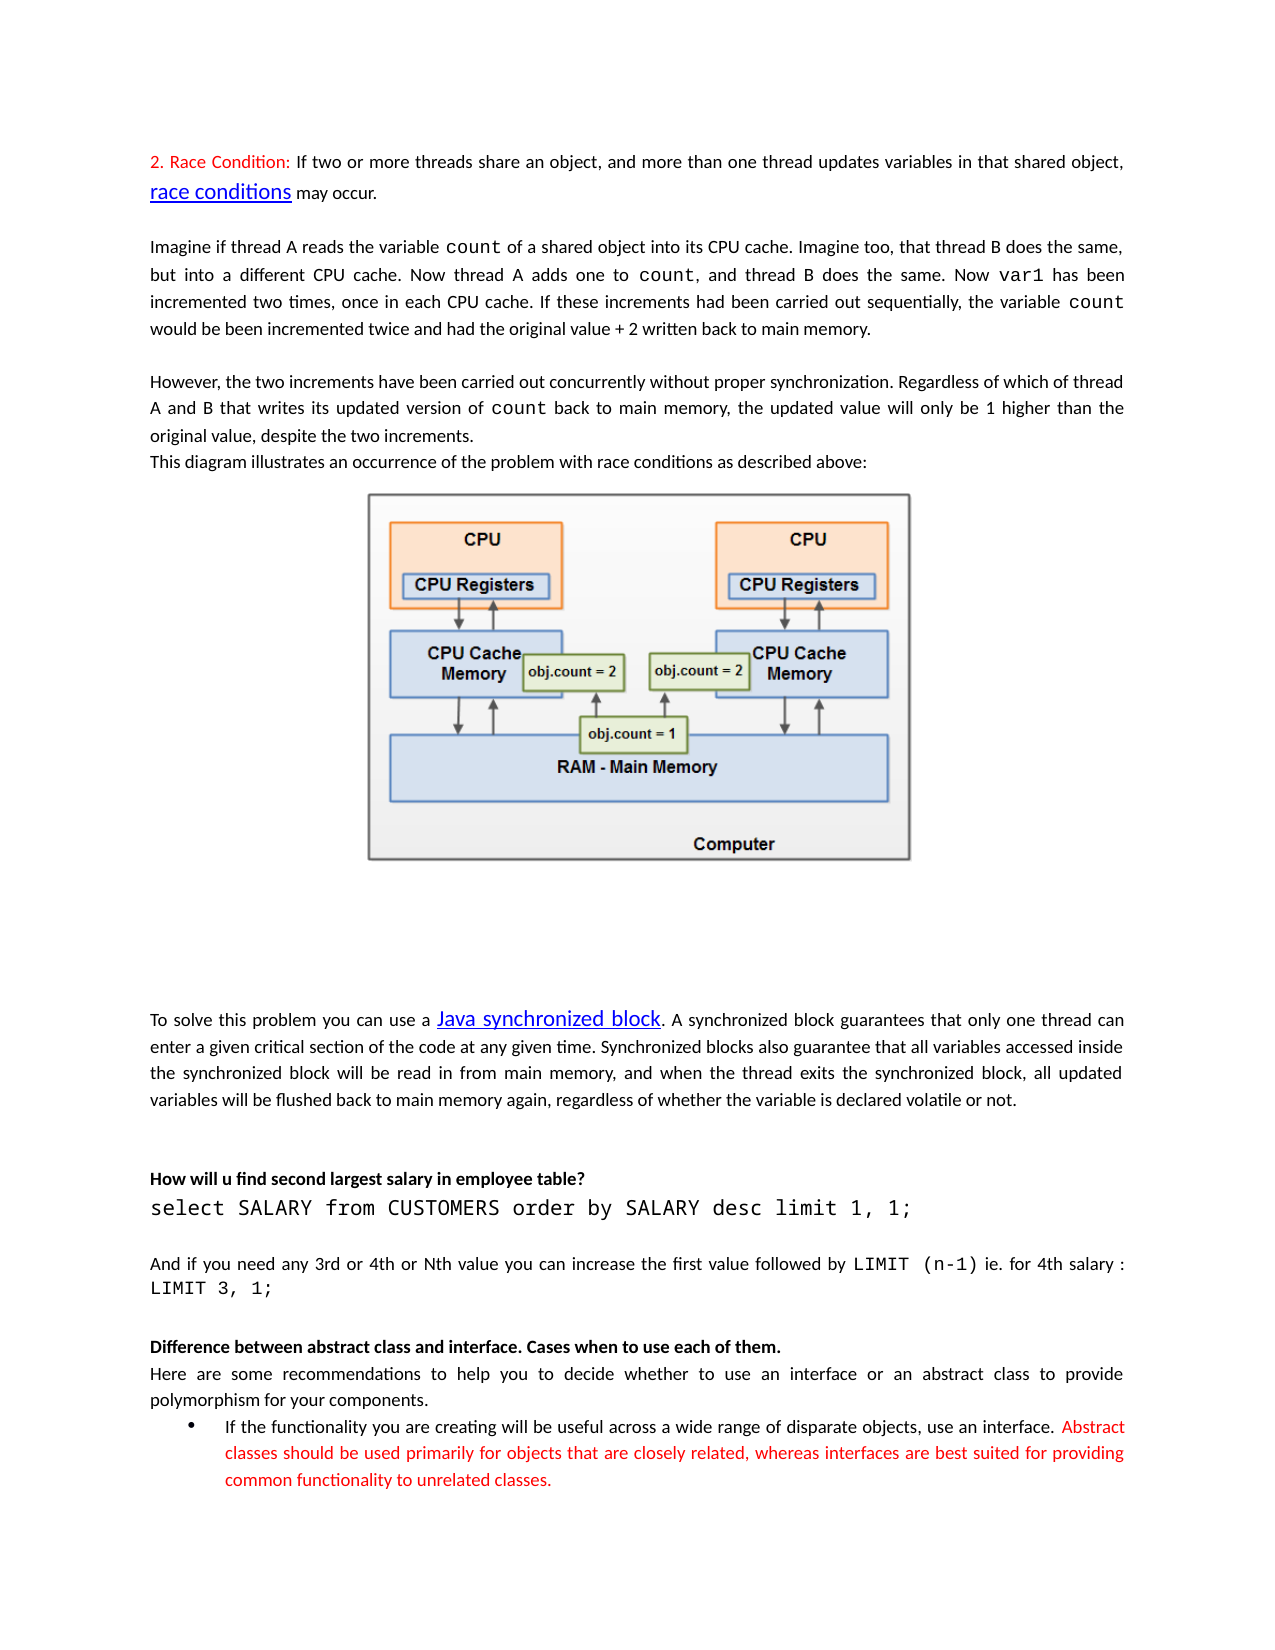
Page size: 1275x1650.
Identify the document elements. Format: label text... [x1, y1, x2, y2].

list Imagine if thread A reads the variable count of a shared object into its CPU cache. Imagine too, that thread B does the same, but into a different CPU cache. Now thread A adds one to count, and thread B does the same. Now var1 has been incremented two times, once in each CPU cache. If these increments had been carried out sequentially, the variable count would be been incremented twice and had the original value + 2 written back to main memory. [150, 236, 1125, 340]
list Difference between abstract class and interface. Cases when to use each of them. [150, 1336, 1125, 1359]
picture [347, 476, 928, 877]
list If the functionality you are creating will be useful across a wide range of disparate objects, use an interface. Abstract classes should be used primarily for objects that are closely related, whereas interfaces are best suited for providing common functionality to unrelated classes. [187, 1415, 1125, 1491]
list This diagram illustrates an occurrence of the problem with race conditions as described above: [150, 450, 1125, 473]
list Here are some recommendations to help you to decide whether to use an interface or an abstract class to provide polymorphism for your components. [150, 1362, 1125, 1411]
list However, the two increments have been carried out concurrently without proper synchronization. Regardless of which of thread A and B that writes its updated version of count back to main memory, the updated value will only be 1 higher than the original value, despite the two increments. [150, 370, 1125, 447]
list select SALARY from CUSTOMERS order by SALARY desc limit 1, 1; [150, 1193, 1125, 1222]
list To solve this problem you can use a Java synchronized block. A synchronized block guarantees that only one thread can enter a given critical section of the code at any given time. Synchronized blocks also guarantee that all variables accessed inside the synchronized block will be read in from main memory, and when the thread exits the synchronized block, all updated variables will be flushed back to main memory again, regardless of whether the variable is declared volatile or not. [150, 1004, 1125, 1111]
list And if you need any 3rd or 4th or Nth value you can increase the first value followed by LIMIT (n-1) ie. for 4th salary : LIMIT 3, 1; [150, 1252, 1125, 1300]
list 2. Race Condition: If two or more threads share an object, and more than one thread updates variables in that shared object, race conditions may occur. [150, 150, 1125, 205]
list How will u find second largest salary in employee table? [150, 1167, 1125, 1190]
